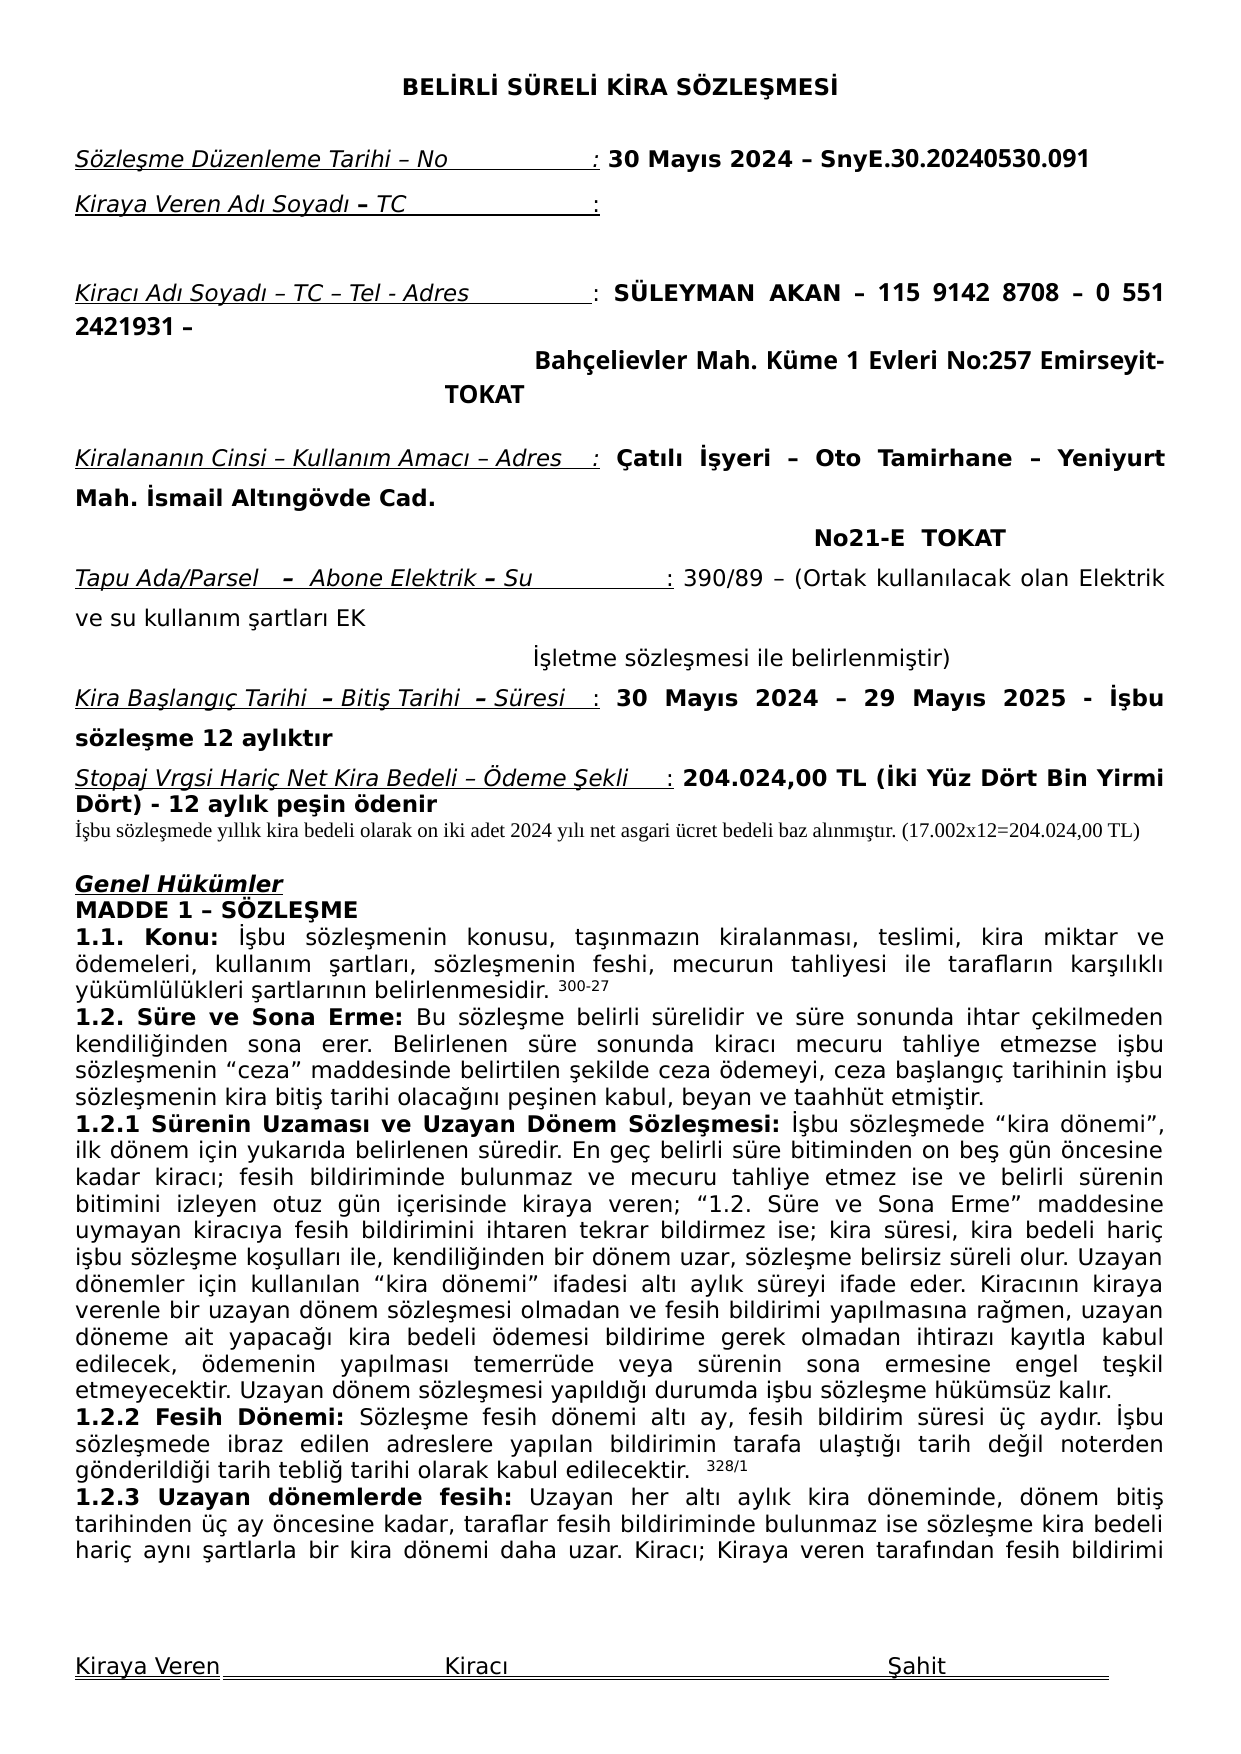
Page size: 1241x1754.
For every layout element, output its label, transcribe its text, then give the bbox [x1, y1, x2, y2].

text Kiracı Adı Soyadı – TC – Tel - Adres : SÜLEYMAN AKAN – 115 9142 8708 – 0 551 2421931 – [75, 274, 1165, 343]
text 1.2. Süre ve Sona Erme: Bu sözleşme belirli sürelidir ve süre sonunda ihtar çekilmeden kendiliğinden sona erer. Belirlenen süre sonunda kiracı mecuru tahliye etmezse işbu sözleşmenin “ceza” maddesinde belirtilen şekilde ceza ödemeyi, ceza başlangıç tarihinin işbu sözleşmenin kira bitiş tarihi olacağını peşinen kabul, beyan ve taahhüt etmiştir. [75, 1004, 1165, 1111]
text Genel Hükümler [75, 871, 1165, 898]
text MADDE 1 – SÖZLEŞME [75, 898, 1165, 924]
text Bahçelievler Mah. Küme 1 Evleri No:257 Emirseyit-TOKAT [444, 343, 1165, 411]
text 1.2.2 Fesih Dönemi: Sözleşme fesih dönemi altı ay, fesih bildirim süresi üç aydır. İşbu sözleşmede ibraz edilen adreslere yapılan bildirimin tarafa ulaştığı tarih değil noterden gönderildiği tarih tebliğ tarihi olarak kabul edilecektir. 328/1 [75, 1404, 1165, 1484]
text 1.2.3 Uzayan dönemlerde fesih: Uzayan her altı aylık kira döneminde, dönem bitiş tarihinden üç ay öncesine kadar, taraflar fesih bildiriminde bulunmaz ise sözleşme kira bedeli hariç aynı şartlarla bir kira dönemi daha uzar. Kiracı; Kiraya veren tarafından fesih bildirimi [75, 1484, 1165, 1564]
text 1.2.1 Sürenin Uzaması ve Uzayan Dönem Sözleşmesi: İşbu sözleşmede “kira dönemi”, ilk dönem için yukarıda belirlenen süredir. En geç belirli süre bitiminden on beş gün öncesine kadar kiracı; fesih bildiriminde bulunmaz ve mecuru tahliye etmez ise ve belirli sürenin bitimini izleyen otuz gün içerisinde kiraya veren; “1.2. Süre ve Sona Erme” maddesine uymayan kiracıya fesih bildirimini ihtaren tekrar bildirmez ise; kira süresi, kira bedeli hariç işbu sözleşme koşulları ile, kendiliğinden bir dönem uzar, sözleşme belirsiz süreli olur. Uzayan dönemler için kullanılan “kira dönemi” ifadesi altı aylık süreyi ifade eder. Kiracının kiraya verenle bir uzayan dönem sözleşmesi olmadan ve fesih bildirimi yapılmasına rağmen, uzayan döneme ait yapacağı kira bedeli ödemesi bildirime gerek olmadan ihtirazı kayıtla kabul edilecek, ödemenin yapılması temerrüde veya sürenin sona ermesine engel teşkil etmeyecektir. Uzayan dönem sözleşmesi yapıldığı durumda işbu sözleşme hükümsüz kalır. [75, 1111, 1165, 1404]
text Kira Başlangıç Tarihi – Bitiş Tarihi – Süresi : 30 Mayıs 2024 – 29 Mayıs 2025 - İşbu sözleşme 12 aylıktır [75, 685, 1165, 752]
text Stopaj Vrgsi Hariç Net Kira Bedeli – Ödeme Şekli : 204.024,00 TL (İki Yüz Dört Bin Yirmi Dört) - 12 aylık peşin ödenir [75, 765, 1165, 818]
text Sözleşme Düzenleme Tarihi – No : 30 Mayıs 2024 – SnyE.30.20240530.091 [75, 140, 1165, 174]
text BELİRLİ SÜRELİ KİRA SÖZLEŞMESİ [75, 74, 1165, 100]
text No21-E TOKAT [444, 525, 1165, 552]
text İşletme sözleşmesi ile belirlenmiştir) [444, 645, 1165, 672]
text Kiralananın Cinsi – Kullanım Amacı – Adres : Çatılı İşyeri – Oto Tamirhane – Yeniyurt Mah. İsmail Altıngövde Cad. [75, 445, 1165, 512]
text Kiraya Veren Adı Soyadı – TC : [75, 191, 1165, 218]
text İşbu sözleşmede yıllık kira bedeli olarak on iki adet 2024 yılı net asgari ücret bedeli baz alınmıştır. (17.002x12=204.024,00 TL) [75, 818, 1165, 842]
text Tapu Ada/Parsel – Abone Elektrik – Su : 390/89 – (Ortak kullanılacak olan Elektrik ve su kullanım şartları EK [75, 565, 1165, 632]
text 1.1. Konu: İşbu sözleşmenin konusu, taşınmazın kiralanması, teslimi, kira miktar ve ödemeleri, kullanım şartları, sözleşmenin feshi, mecurun tahliyesi ile tarafların karşılıklı yükümlülükleri şartlarının belirlenmesidir. 300-27 [75, 924, 1165, 1004]
